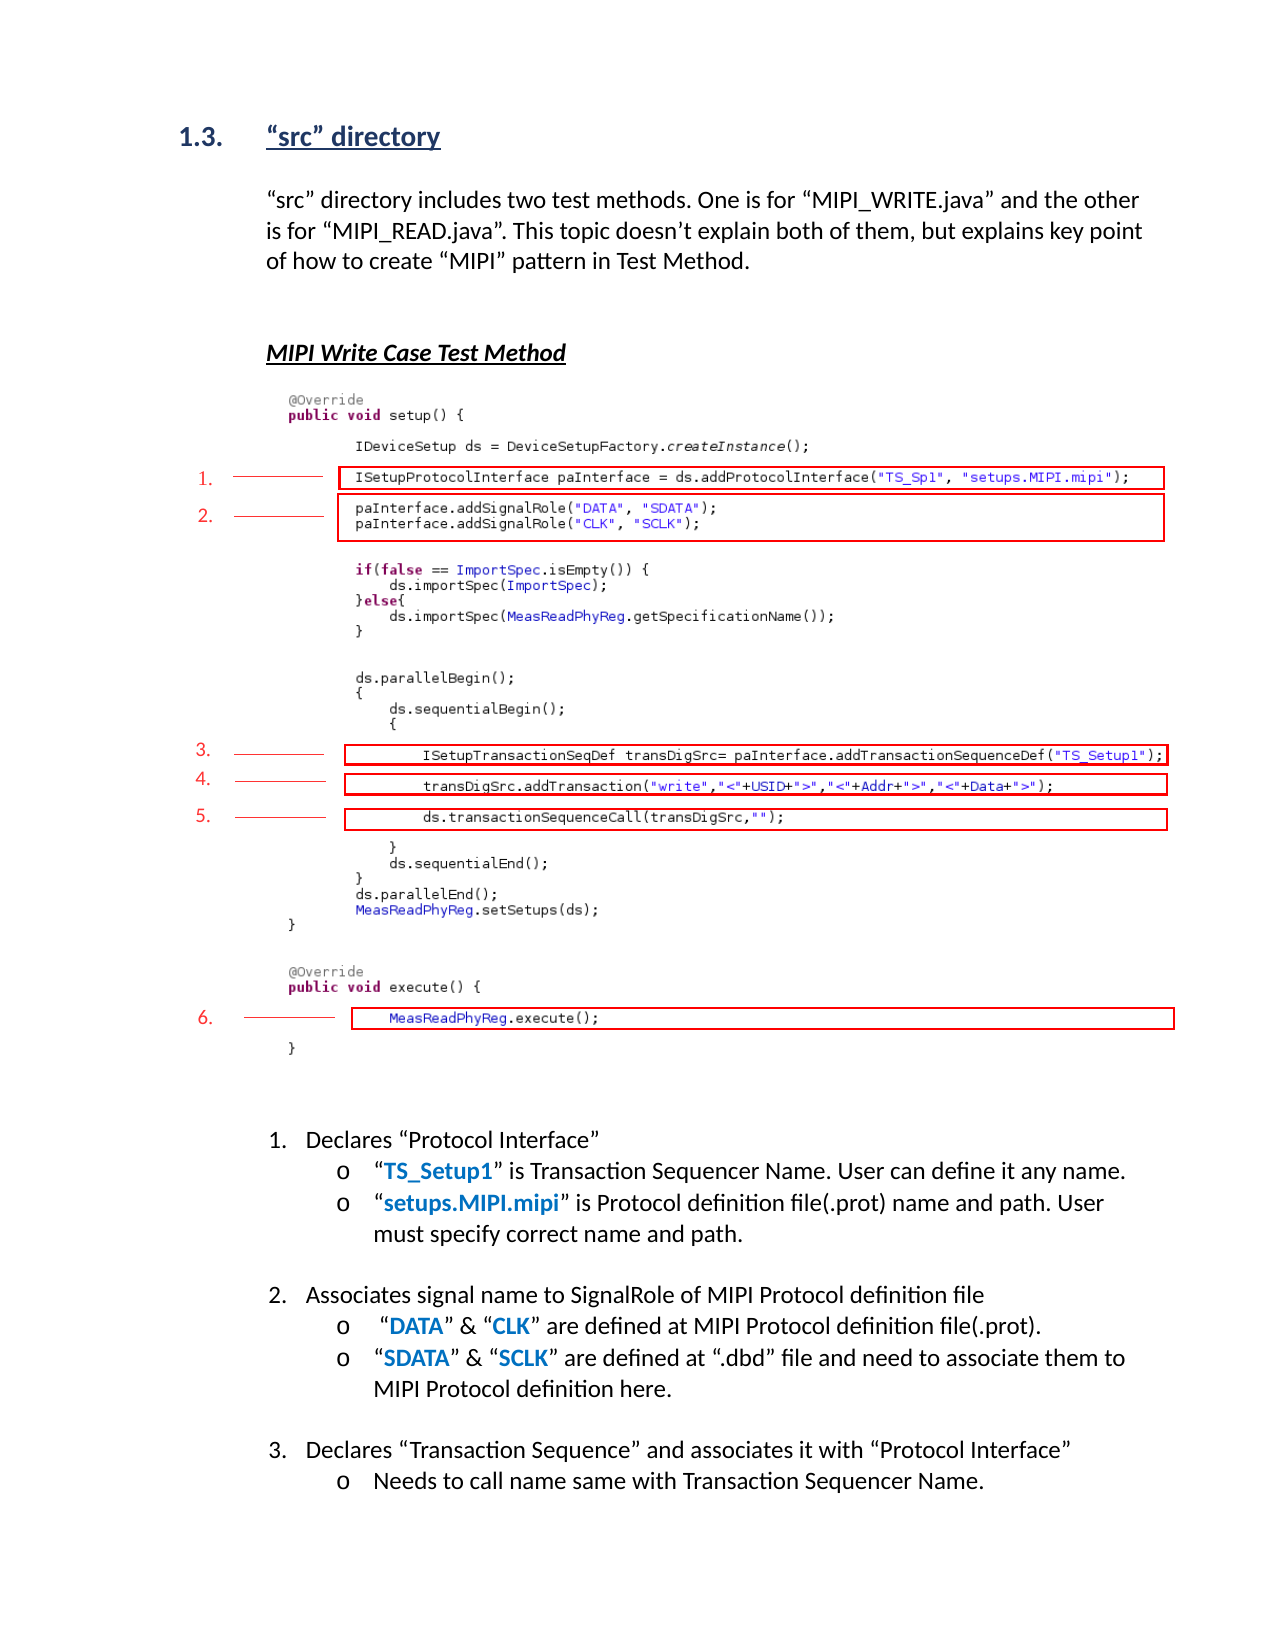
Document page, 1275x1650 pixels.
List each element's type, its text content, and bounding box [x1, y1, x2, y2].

subtitle “src” directory [178, 118, 1157, 154]
list “DATA” & “CLK” are defined at MIPI Protocol definition file(.prot). [336, 1310, 1157, 1342]
list “setups.MIPI.mipi” is Protocol definition file(.prot) name and path. User must specify correct name and path. [336, 1187, 1157, 1249]
text MIPI Write Case Test Method [266, 337, 1157, 367]
list “TS_Setup1” is Transaction Sequencer Name. User can define it any name. [336, 1155, 1157, 1187]
list Declares “Protocol Interface” [268, 1124, 1157, 1155]
text “src” directory includes two test methods. One is for “MIPI_WRITE.java” and the other is for “MIPI_READ.java”. This topic doesn’t explain both of them, but explains key point of how to create “MIPI” pattern in Test Method. [266, 184, 1157, 276]
picture [265, 385, 1189, 1064]
list “SDATA” & “SCLK” are defined at “.dbd” file and need to associate them to MIPI Protocol definition here. [336, 1342, 1157, 1404]
list Needs to call name same with Transaction Sequencer Name. [336, 1465, 1157, 1497]
list Declares “Transaction Sequence” and associates it with “Protocol Interface” [268, 1435, 1157, 1465]
list Associates signal name to SignalRole of MIPI Protocol definition file [268, 1279, 1157, 1310]
